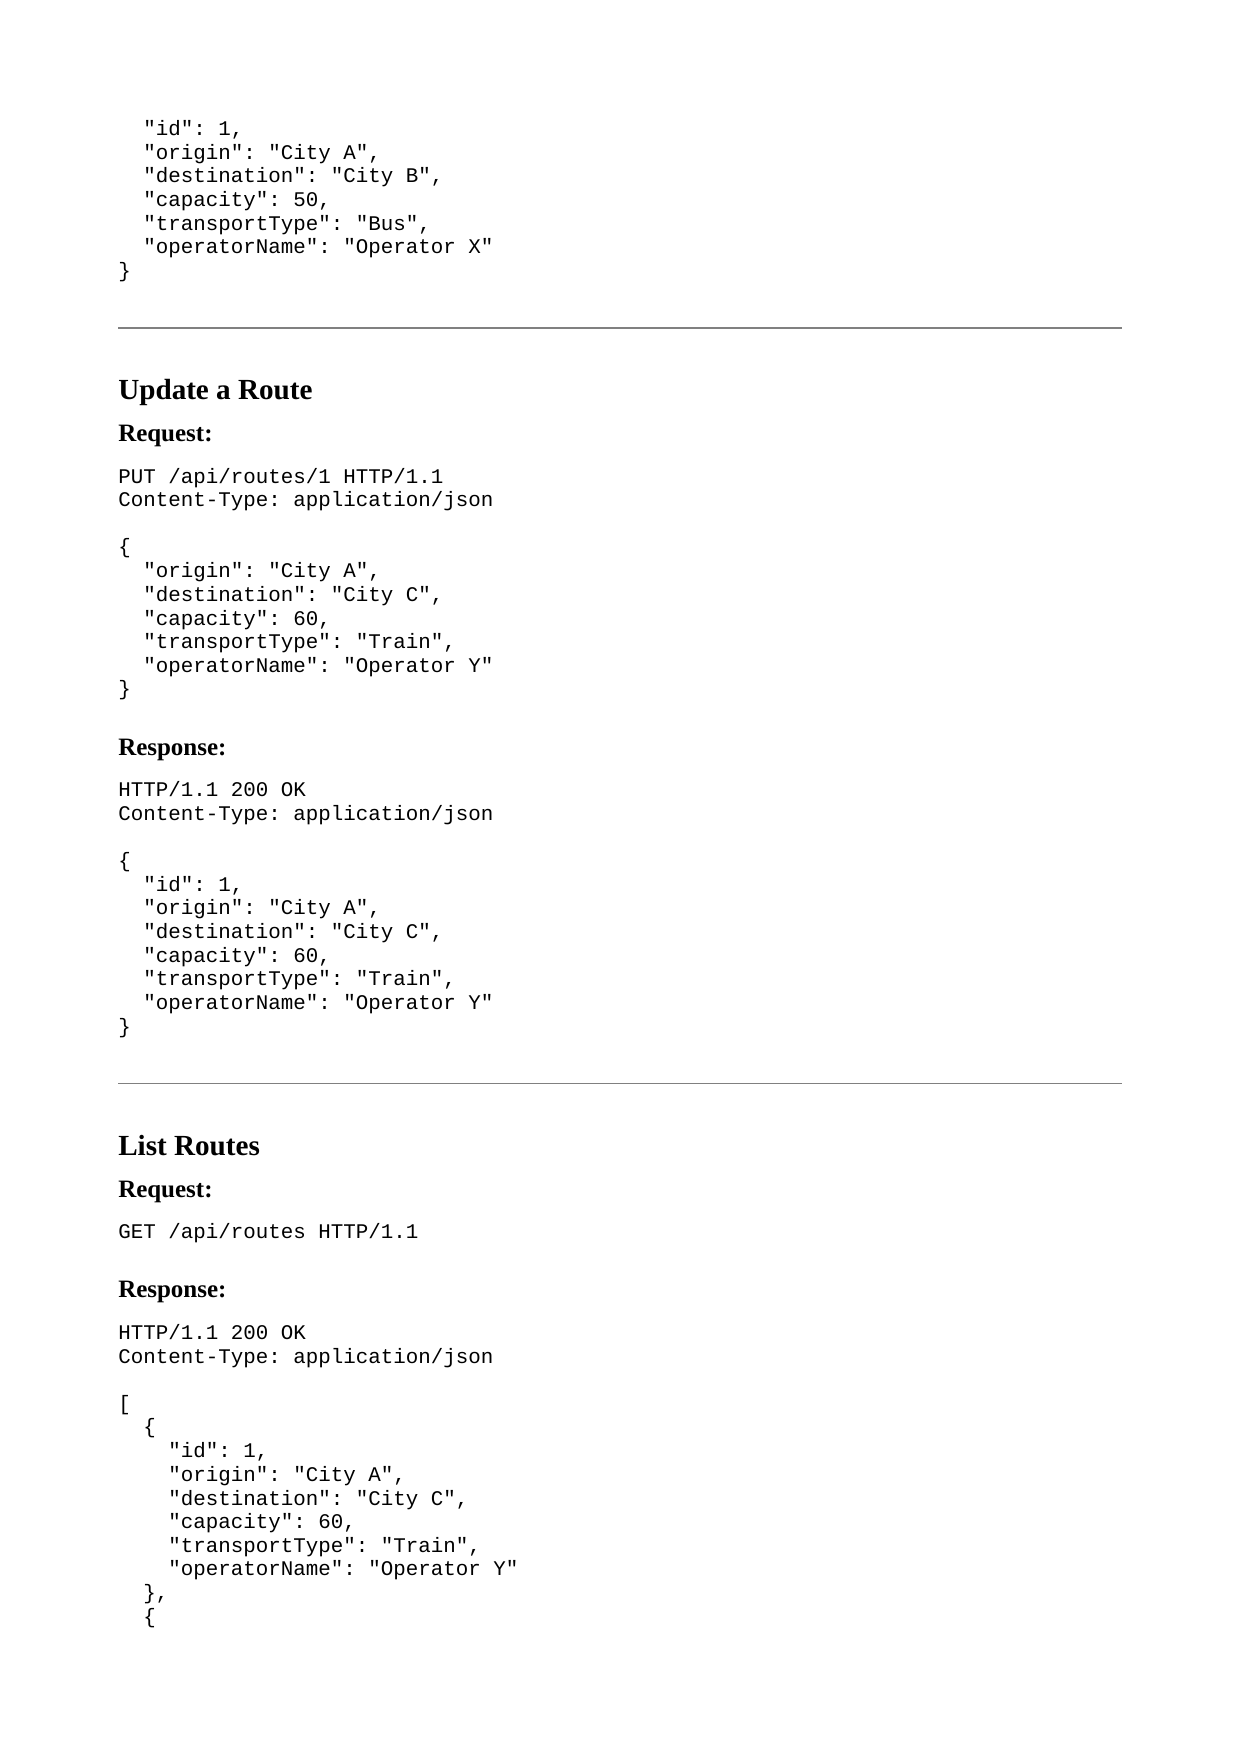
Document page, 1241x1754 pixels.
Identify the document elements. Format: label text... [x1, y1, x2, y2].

text "transportType": "Train", [118, 631, 1122, 655]
text { [118, 850, 1122, 874]
text Request: [118, 1174, 1122, 1202]
text "capacity": 60, [118, 607, 1122, 631]
text "destination": "City C", [118, 1487, 1122, 1511]
text } [118, 1016, 1122, 1039]
text "destination": "City B", [118, 165, 1122, 189]
text "operatorName": "Operator Y" [118, 655, 1122, 678]
text }, [118, 1582, 1122, 1606]
text "transportType": "Train", [118, 968, 1122, 992]
text Response: [118, 1274, 1122, 1303]
text "origin": "City A", [118, 897, 1122, 921]
text Content-Type: application/json [118, 803, 1122, 826]
text "origin": "City A", [118, 1464, 1122, 1487]
subtitle List Routes [118, 1128, 1122, 1161]
text "destination": "City C", [118, 584, 1122, 607]
text Response: [118, 732, 1122, 760]
text HTTP/1.1 200 OK [118, 779, 1122, 803]
text "id": 1, [118, 874, 1122, 897]
text "operatorName": "Operator Y" [118, 992, 1122, 1016]
text "origin": "City A", [118, 560, 1122, 584]
text "id": 1, [118, 118, 1122, 142]
text "transportType": "Bus", [118, 213, 1122, 236]
text { [118, 1606, 1122, 1629]
text HTTP/1.1 200 OK [118, 1322, 1122, 1346]
text "id": 1, [118, 1440, 1122, 1464]
text "destination": "City C", [118, 921, 1122, 945]
text { [118, 1417, 1122, 1440]
text Content-Type: application/json [118, 1346, 1122, 1369]
text Request: [118, 418, 1122, 447]
text GET /api/routes HTTP/1.1 [118, 1221, 1122, 1245]
text "operatorName": "Operator Y" [118, 1558, 1122, 1582]
text "origin": "City A", [118, 142, 1122, 165]
text Content-Type: application/json [118, 489, 1122, 513]
text } [118, 678, 1122, 702]
text } [118, 260, 1122, 284]
text { [118, 537, 1122, 560]
text "capacity": 50, [118, 189, 1122, 213]
text PUT /api/routes/1 HTTP/1.1 [118, 466, 1122, 489]
text "capacity": 60, [118, 945, 1122, 968]
text [ [118, 1393, 1122, 1417]
text "capacity": 60, [118, 1511, 1122, 1535]
text "operatorName": "Operator X" [118, 236, 1122, 260]
text "transportType": "Train", [118, 1535, 1122, 1558]
subtitle Update a Route [118, 372, 1122, 406]
